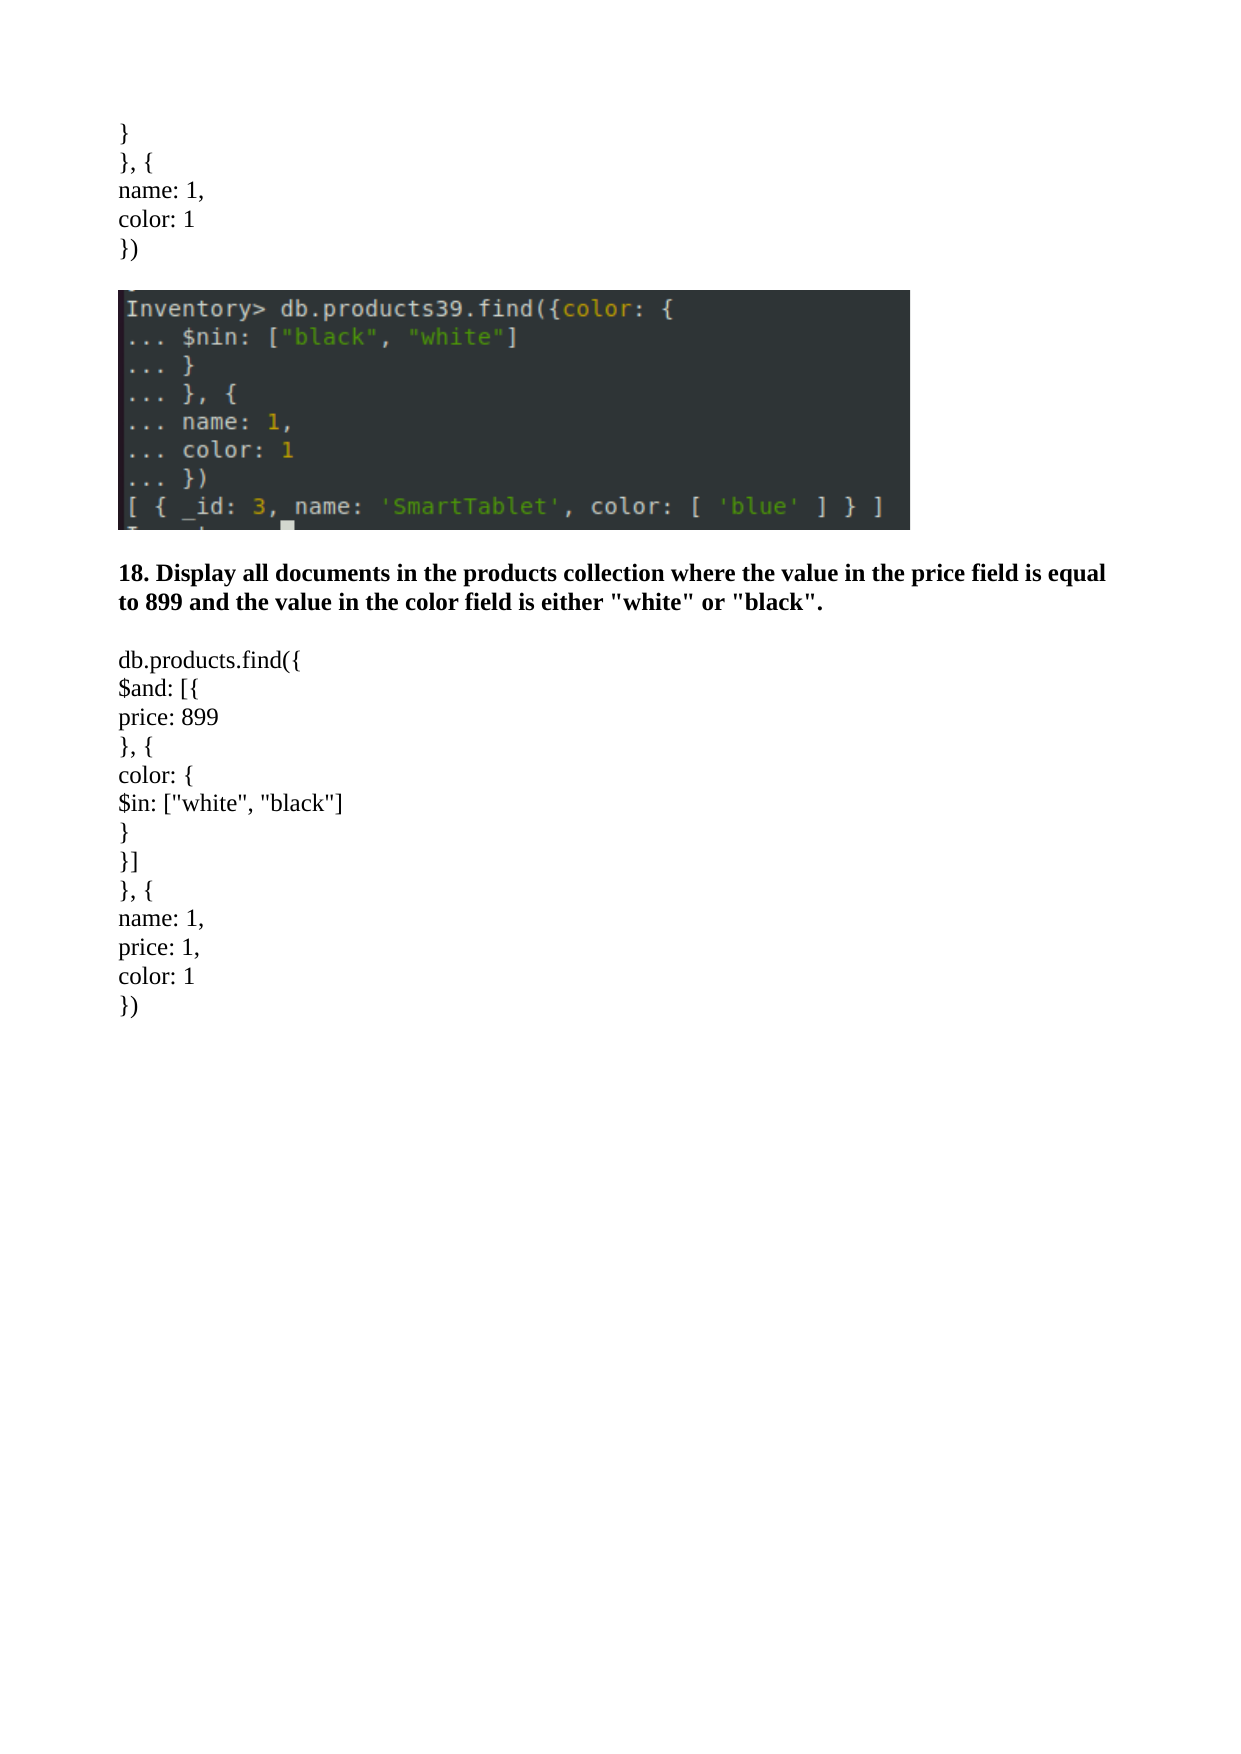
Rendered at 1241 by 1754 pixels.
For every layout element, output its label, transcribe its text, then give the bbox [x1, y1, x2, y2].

text name: 1, [118, 903, 1122, 932]
text } [118, 118, 1122, 147]
text $in: ["white", "black"] [118, 788, 1122, 817]
text color: 1 [118, 961, 1122, 990]
text }] [118, 846, 1122, 875]
text 18. Display all documents in the products collection where the value in the price field is equal [118, 558, 1122, 587]
text } [118, 817, 1122, 846]
text }, { [118, 875, 1122, 903]
text }) [118, 233, 1122, 262]
picture [118, 290, 911, 530]
text to 899 and the value in the color field is either "white" or "black". [118, 587, 1122, 616]
text }, { [118, 731, 1122, 760]
text price: 1, [118, 932, 1122, 961]
text name: 1, [118, 176, 1122, 204]
text color: { [118, 760, 1122, 788]
text }) [118, 990, 1122, 1018]
text price: 899 [118, 702, 1122, 731]
text db.products.find({ [118, 645, 1122, 673]
text }, { [118, 147, 1122, 176]
text color: 1 [118, 204, 1122, 233]
text $and: [{ [118, 673, 1122, 702]
